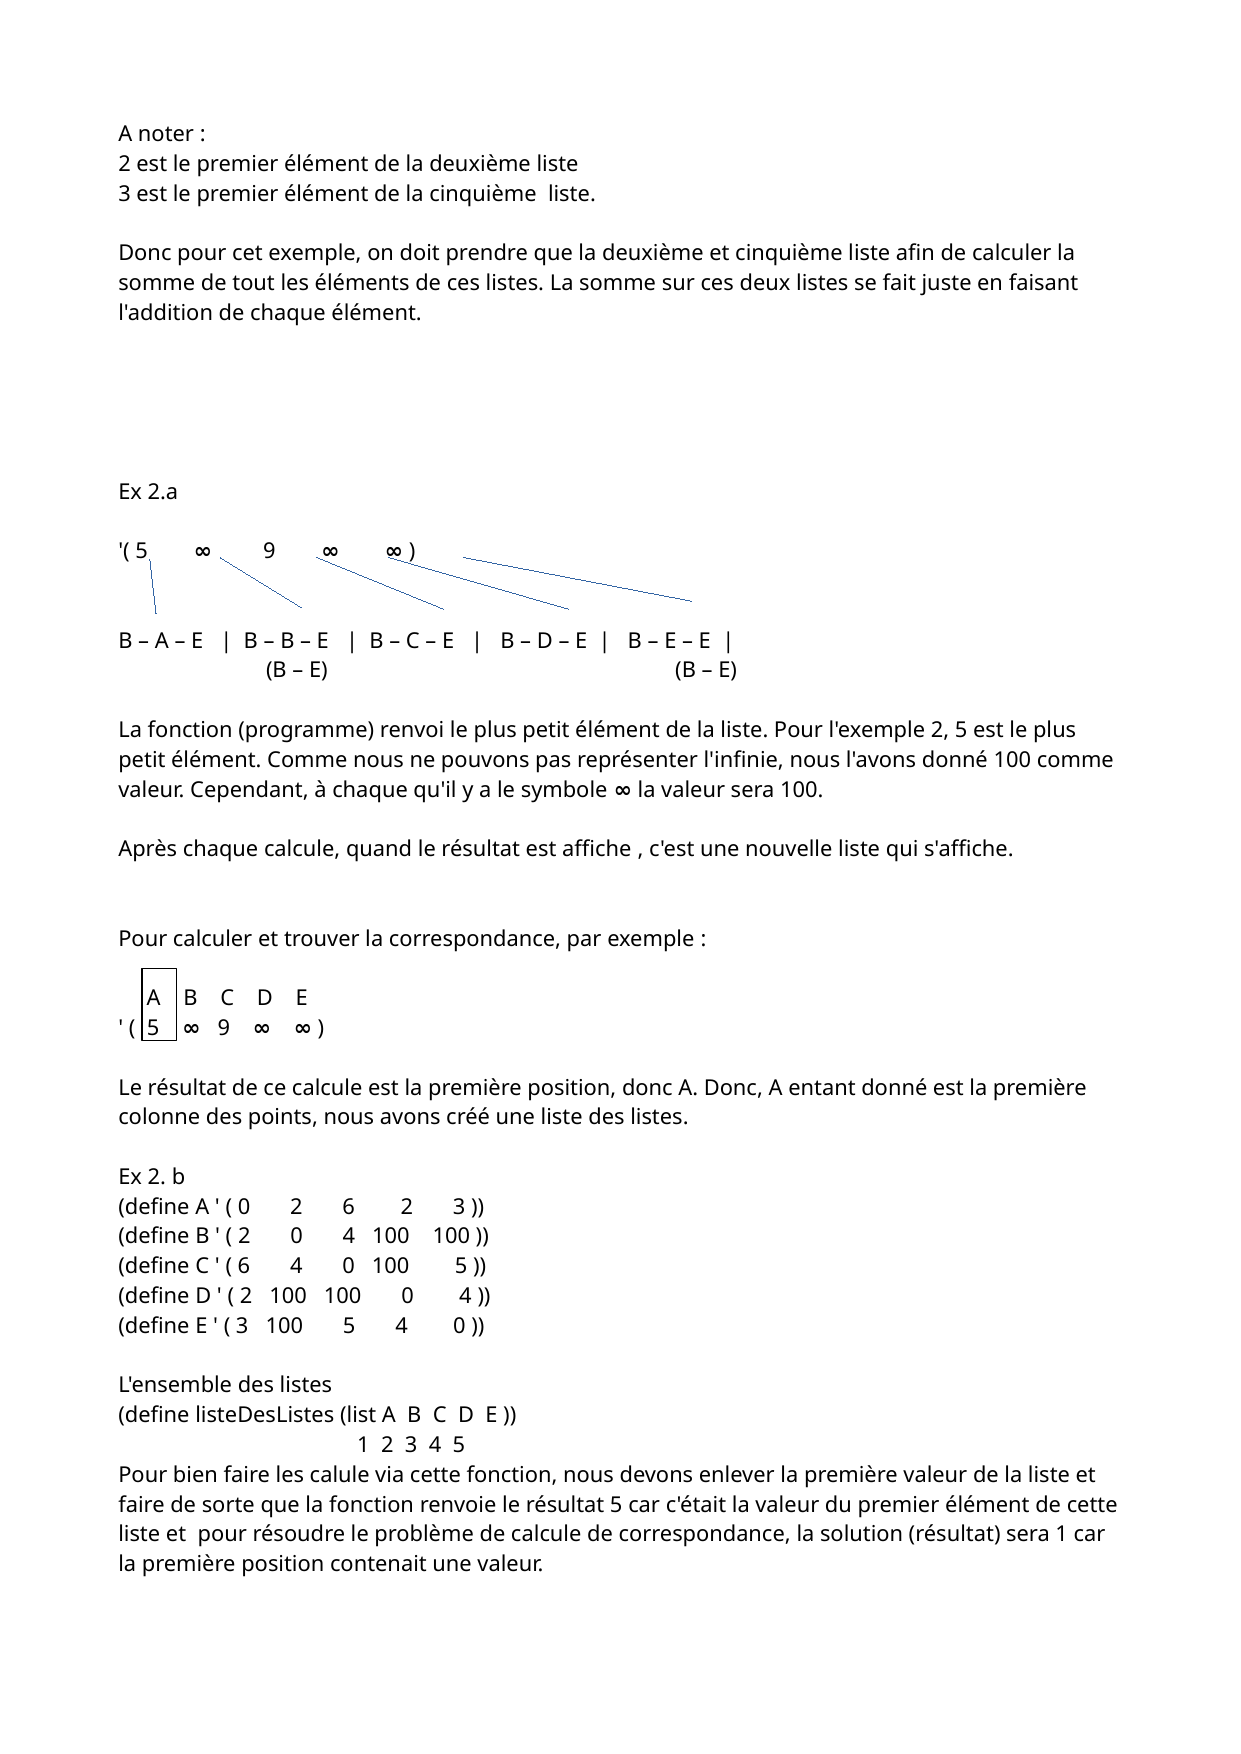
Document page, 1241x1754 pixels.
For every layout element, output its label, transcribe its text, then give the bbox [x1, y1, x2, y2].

text Donc pour cet exemple, on doit prendre que la deuxième et cinquième liste afin de calculer la somme de tout les éléments de ces listes. La somme sur ces deux listes se fait juste en faisant l'addition de chaque élément. [118, 237, 1122, 327]
text (define A ' ( 0 2 6 2 3 )) [118, 1191, 1122, 1220]
text (define C ' ( 6 4 0 100 5 )) [118, 1250, 1122, 1280]
text (B – E) (B – E) [118, 654, 1122, 684]
text La fonction (programme) renvoi le plus petit élément de la liste. Pour l'exemple 2, 5 est le plus petit élément. Comme nous ne pouvons pas représenter l'infinie, nous l'avons donné 100 comme valeur. Cependant, à chaque qu'il y a le symbole ∞ la valeur sera 100. [118, 714, 1122, 803]
text B C D E [177, 982, 1122, 1012]
text (define B ' ( 2 0 4 100 100 )) [118, 1220, 1122, 1250]
text 1 2 3 4 5 [118, 1429, 1122, 1459]
text ' ( 5 ∞ 9 ∞ ∞ ) [118, 1012, 1122, 1042]
text [118, 982, 141, 1012]
text (define listeDesListes (list A B C D E )) [118, 1399, 1122, 1429]
text Ex 2. b [118, 1161, 1122, 1191]
text A [143, 982, 176, 1012]
text '( 5 ∞ 9 ∞ ∞ ) [118, 535, 1122, 565]
text Le résultat de ce calcule est la première position, donc A. Donc, A entant donné est la première colonne des points, nous avons créé une liste des listes. [118, 1071, 1122, 1131]
text L'ensemble des listes [118, 1369, 1122, 1399]
text 2 est le premier élément de la deuxième liste [118, 148, 1122, 178]
text B – A – E | B – B – E | B – C – E | B – D – E | B – E – E | [118, 624, 1122, 654]
text (define E ' ( 3 100 5 4 0 )) [118, 1310, 1122, 1339]
text 3 est le premier élément de la cinquième liste. [118, 178, 1122, 207]
text Pour bien faire les calule via cette fonction, nous devons enlever la première valeur de la liste et faire de sorte que la fonction renvoie le résultat 5 car c'était la valeur du premier élément de cette liste et pour résoudre le problème de calcule de correspondance, la solution (résultat) sera 1 car la première position contenait une valeur. [118, 1459, 1122, 1578]
text Ex 2.a [118, 476, 1122, 505]
text Pour calculer et trouver la correspondance, par exemple : [118, 922, 1122, 952]
text Après chaque calcule, quand le résultat est affiche , c'est une nouvelle liste qui s'affiche. [118, 833, 1122, 863]
text (define D ' ( 2 100 100 0 4 )) [118, 1280, 1122, 1310]
text A noter : [118, 118, 1122, 148]
